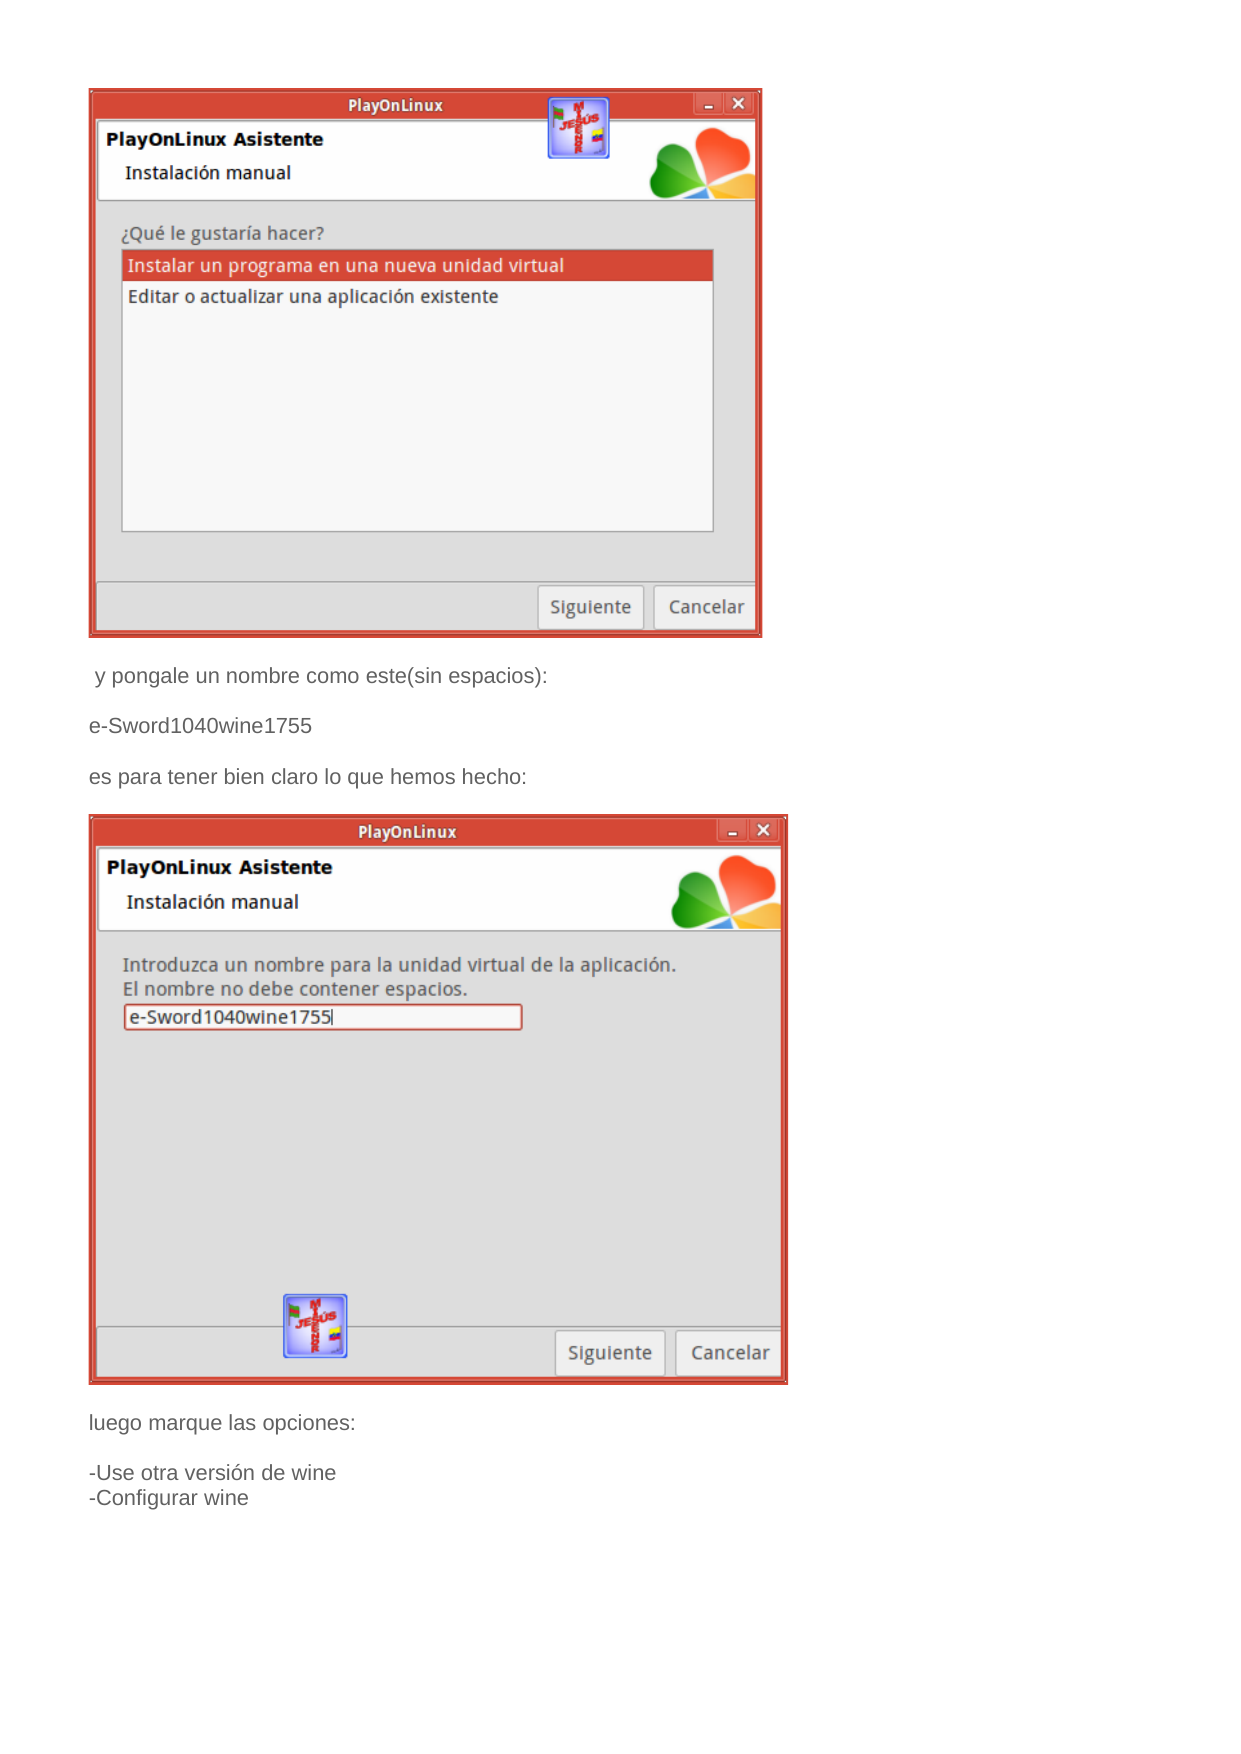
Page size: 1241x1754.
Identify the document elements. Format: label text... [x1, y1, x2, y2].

text y pongale un nombre como este(sin espacios): e-Sword1040wine1755 es para tener bien claro lo que hemos hecho: luego marque las opciones: -Use otra versión de wine -Configurar wine [88, 88, 1152, 1510]
picture [88, 814, 789, 1385]
picture [88, 88, 763, 638]
